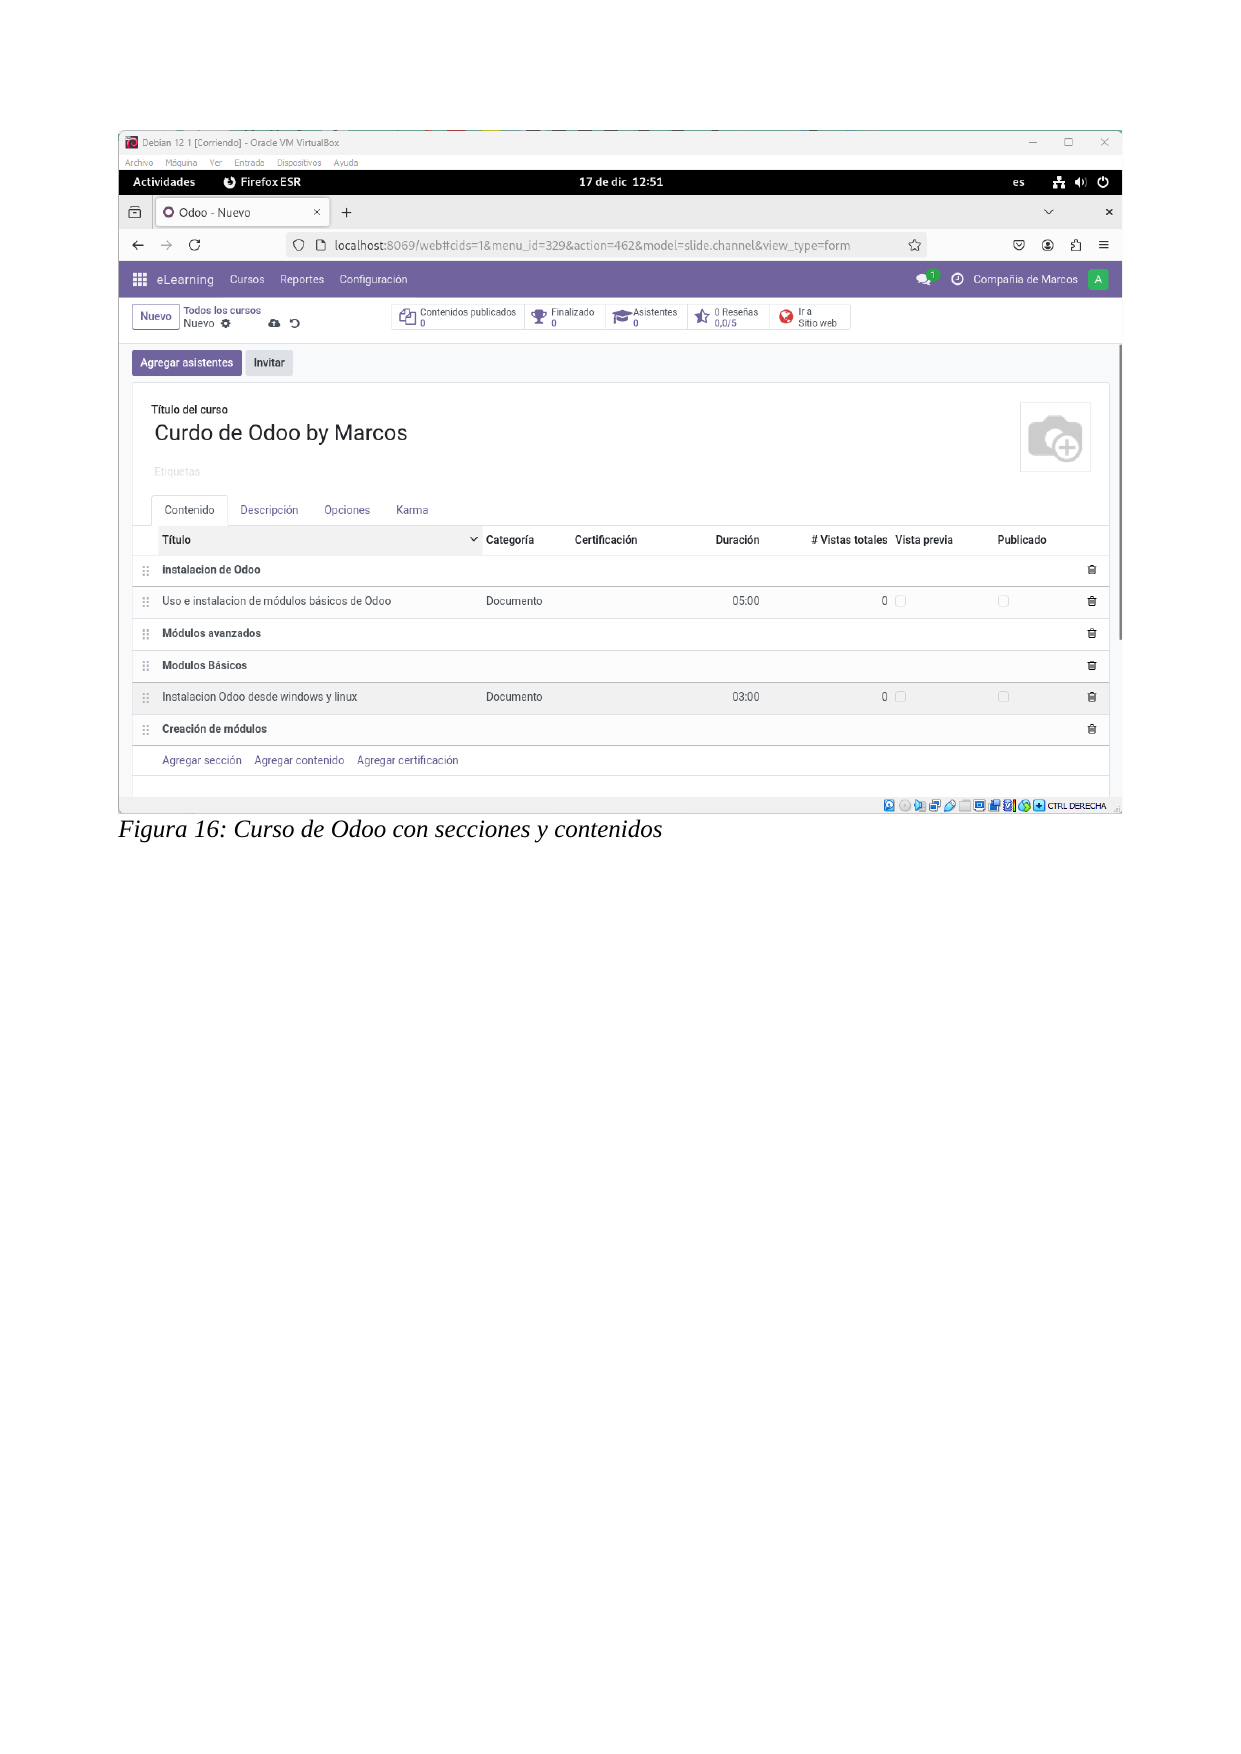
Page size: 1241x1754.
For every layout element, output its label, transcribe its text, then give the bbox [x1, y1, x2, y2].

picture [118, 130, 1123, 814]
text Figura 16: Curso de Odoo con secciones y contenidos [118, 814, 1122, 843]
